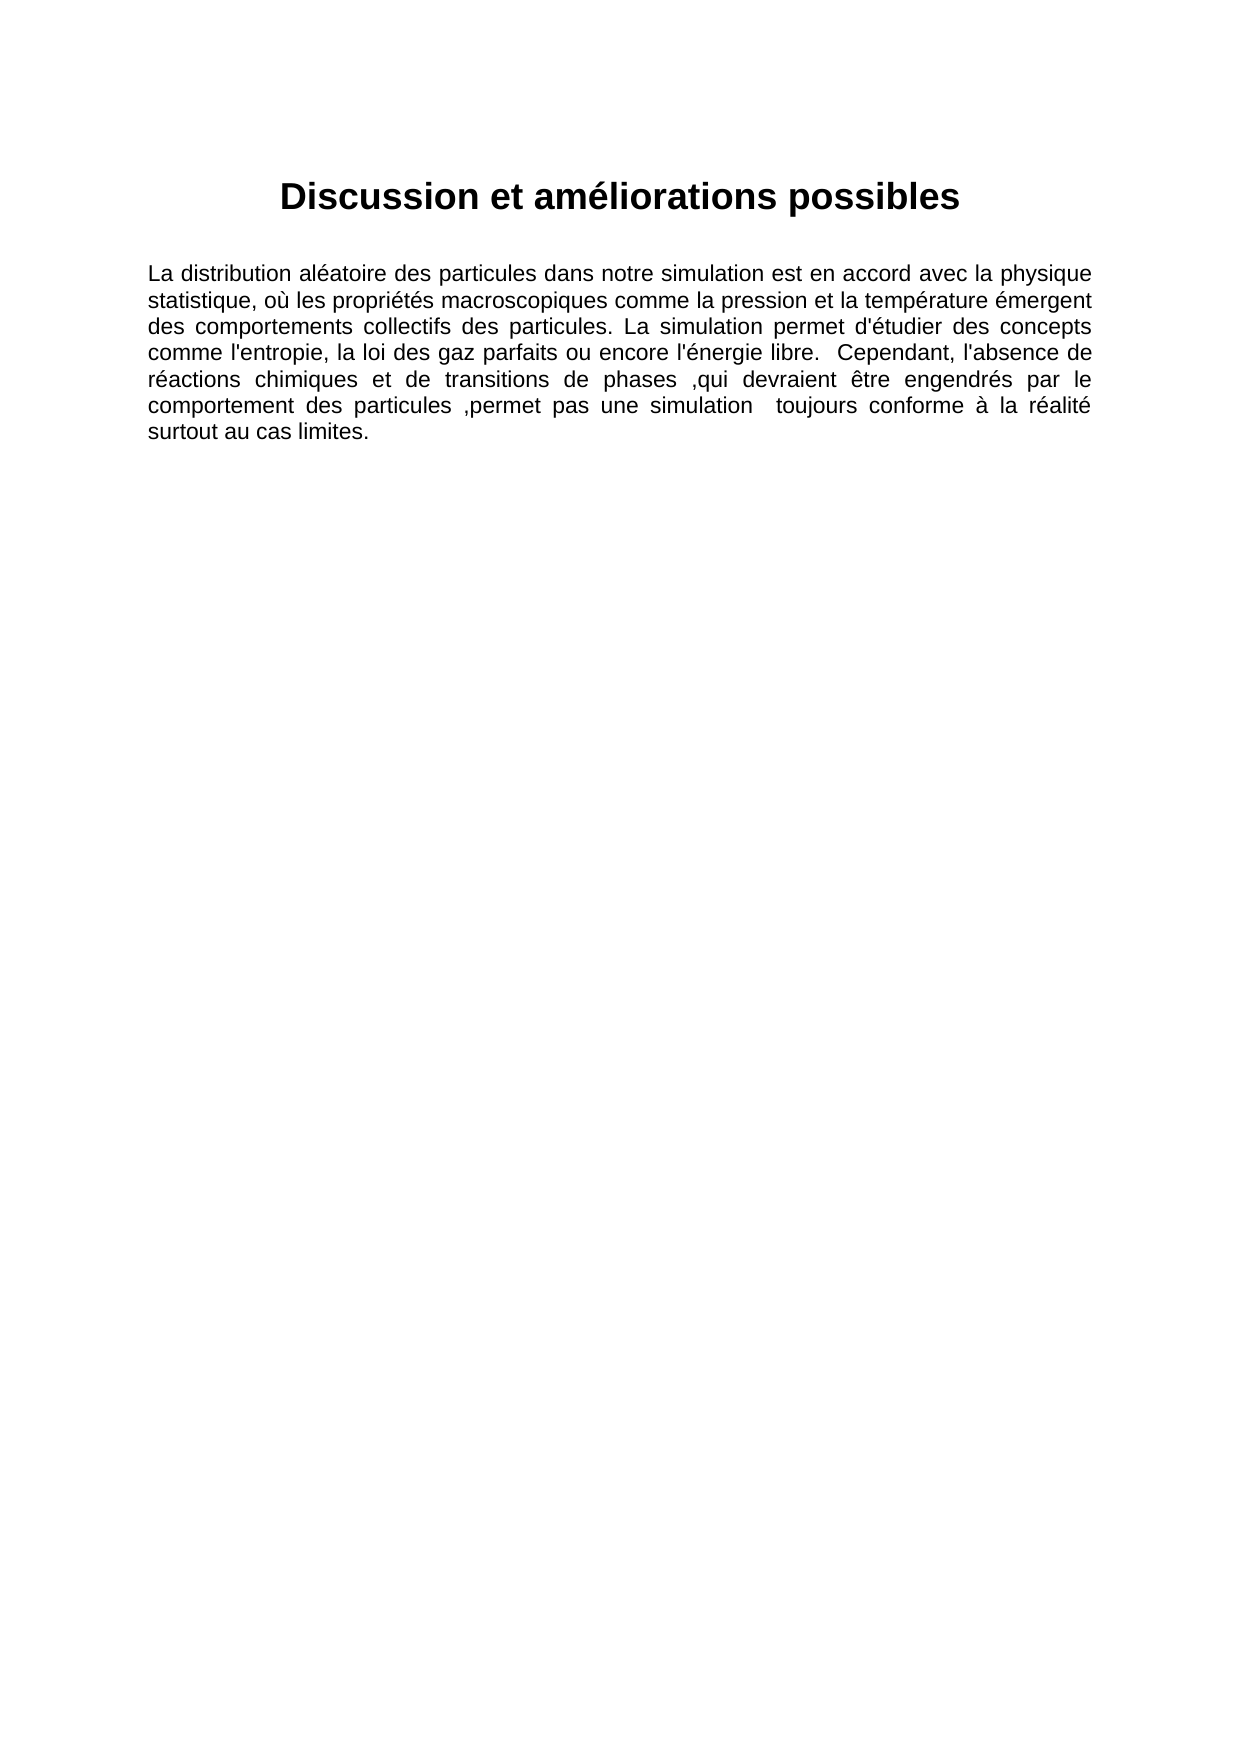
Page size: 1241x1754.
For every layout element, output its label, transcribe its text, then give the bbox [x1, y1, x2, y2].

text La distribution aléatoire des particules dans notre simulation est en accord avec la physique statistique, où les propriétés macroscopiques comme la pression et la température émergent des comportements collectifs des particules. La simulation permet d'étudier des concepts comme l'entropie, la loi des gaz parfaits ou encore l'énergie libre. Cependant, l'absence de réactions chimiques et de transitions de phases ,qui devraient être engendrés par le comportement des particules ,permet pas une simulation toujours conforme à la réalité surtout au cas limites. [148, 260, 1093, 445]
text Discussion et améliorations possibles [148, 174, 1093, 217]
